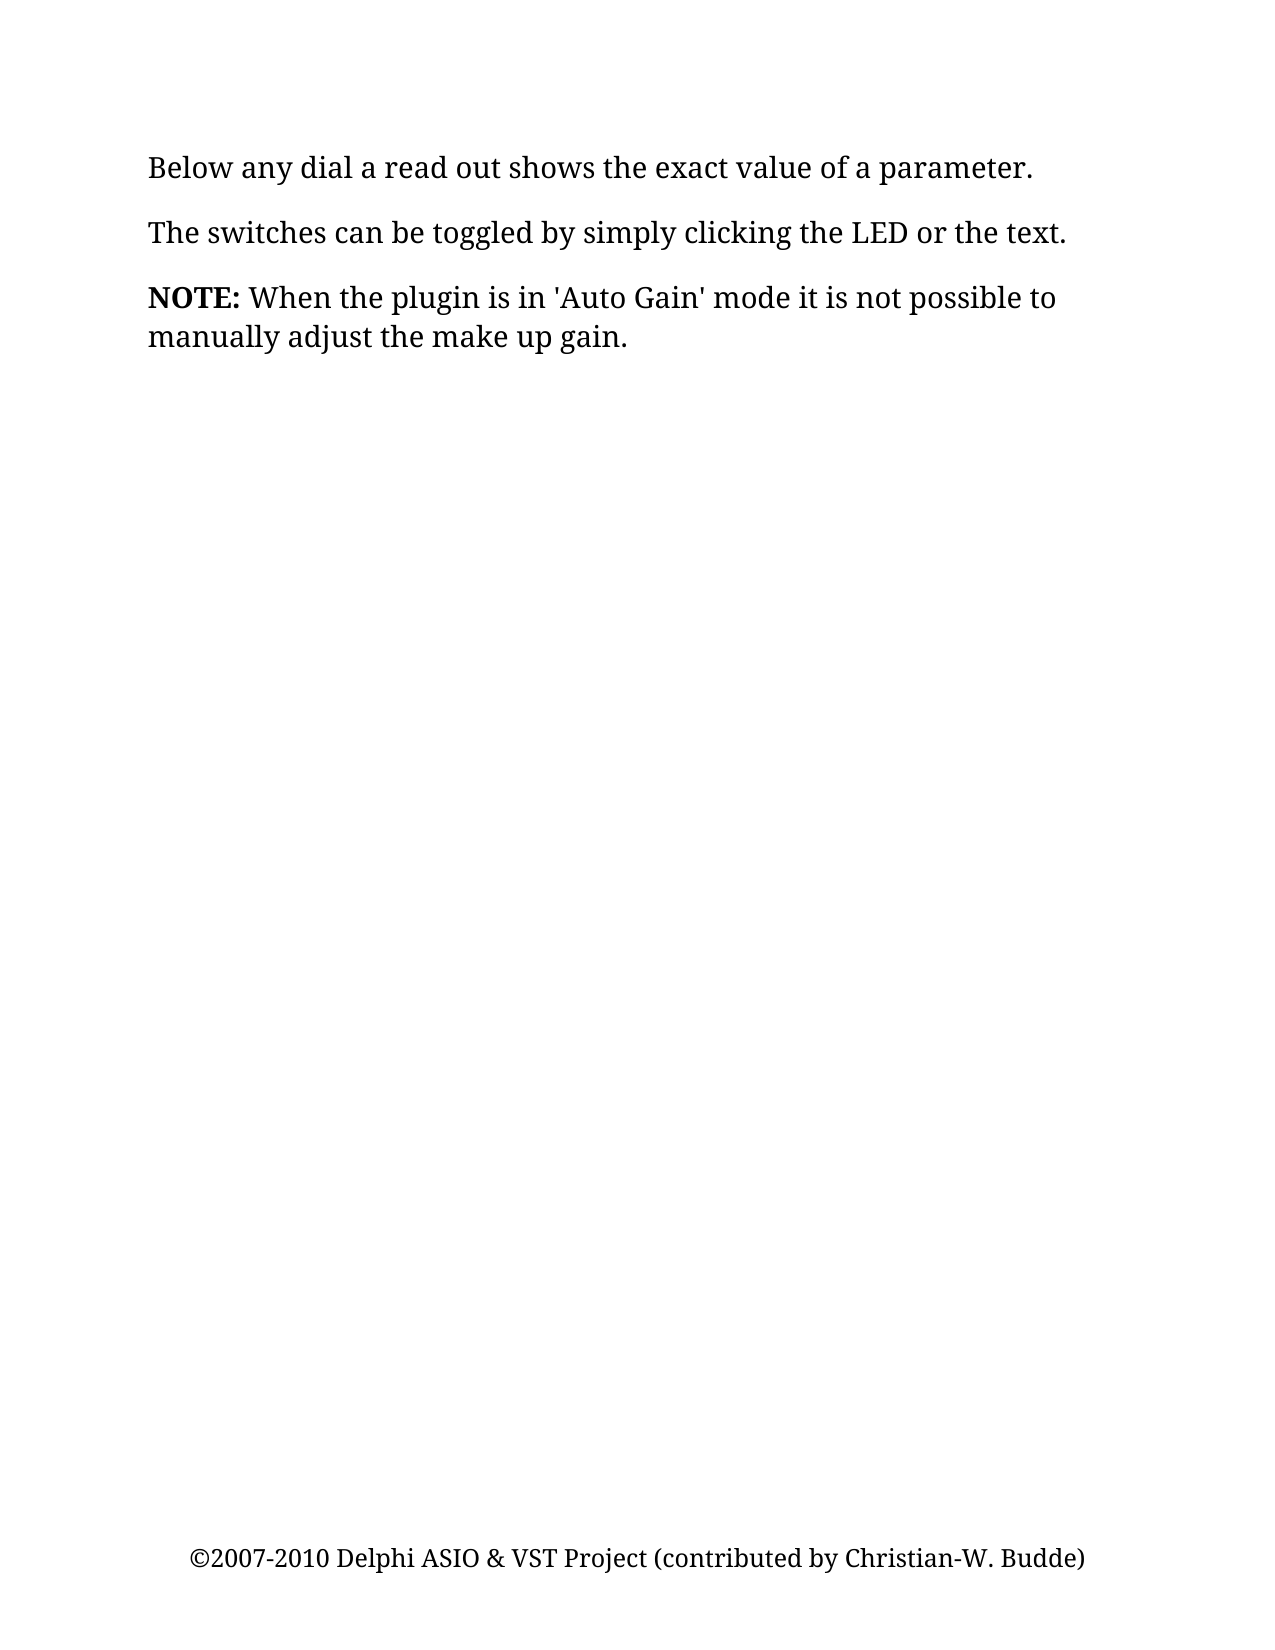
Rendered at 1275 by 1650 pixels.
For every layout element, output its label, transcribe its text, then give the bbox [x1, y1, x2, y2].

text The switches can be toggled by simply clicking the LED or the text. [148, 212, 1127, 252]
text NOTE: When the plugin is in 'Auto Gain' mode it is not possible to manually adjust the make up gain. [148, 277, 1127, 356]
text Below any dial a read out shows the exact value of a parameter. [148, 148, 1127, 187]
